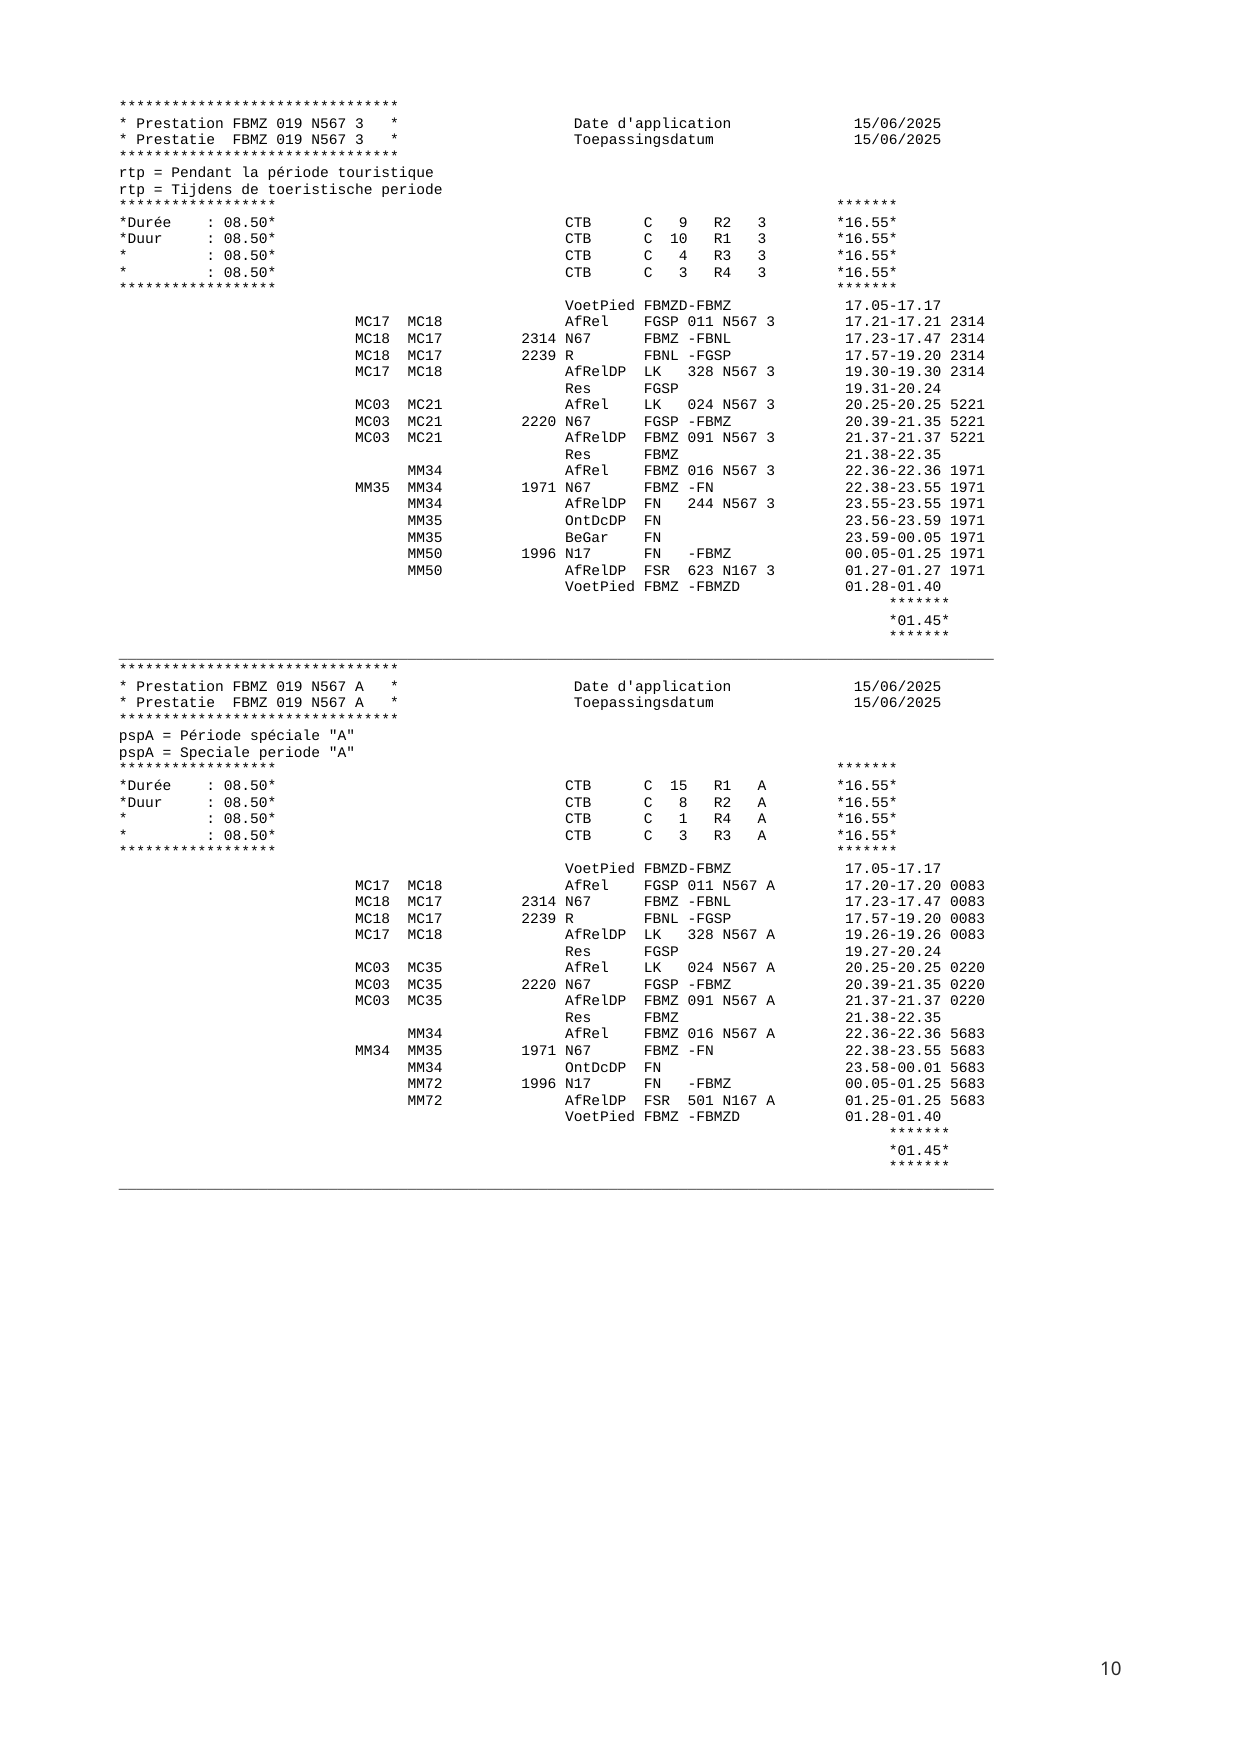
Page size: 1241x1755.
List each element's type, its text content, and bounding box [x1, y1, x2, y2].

text ******************************** * Prestation FBMZ 019 N567 A * Date d'application 15/06/2025 * Prestatie FBMZ 019 N567 A * Toepassingsdatum 15/06/2025 ******************************** pspA = Période spéciale "A" pspA = Speciale periode "A" ****************** ******* *Durée : 08.50* CTB C 15 R1 A *16.55* *Duur : 08.50* CTB C 8 R2 A *16.55* * : 08.50* CTB C 1 R4 A *16.55* * : 08.50* CTB C 3 R3 A *16.55* ****************** ******* VoetPied FBMZD-FBMZ 17.05-17.17 MC17 MC18 AfRel FGSP 011 N567 A 17.20-17.20 0083 MC18 MC17 2314 N67 FBMZ -FBNL 17.23-17.47 0083 MC18 MC17 2239 R FBNL -FGSP 17.57-19.20 0083 MC17 MC18 AfRelDP LK 328 N567 A 19.26-19.26 0083 Res FGSP 19.27-20.24 MC03 MC35 AfRel LK 024 N567 A 20.25-20.25 0220 MC03 MC35 2220 N67 FGSP -FBMZ 20.39-21.35 0220 MC03 MC35 AfRelDP FBMZ 091 N567 A 21.37-21.37 0220 Res FBMZ 21.38-22.35 MM34 AfRel FBMZ 016 N567 A 22.36-22.36 5683 MM34 MM35 1971 N67 FBMZ -FN 22.38-23.55 5683 MM34 OntDcDP FN 23.58-00.01 5683 MM72 1996 N17 FN -FBMZ 00.05-01.25 5683 MM72 AfRelDP FSR 501 N167 A 01.25-01.25 5683 VoetPied FBMZ -FBMZD 01.28-01.40 ******* *01.45* ******* ____________________________________________________________________________________________________ [119, 662, 1122, 1192]
text ******************************** * Prestation FBMZ 019 N567 3 * Date d'application 15/06/2025 * Prestatie FBMZ 019 N567 3 * Toepassingsdatum 15/06/2025 ******************************** rtp = Pendant la période touristique rtp = Tijdens de toeristische periode ****************** ******* *Durée : 08.50* CTB C 9 R2 3 *16.55* *Duur : 08.50* CTB C 10 R1 3 *16.55* * : 08.50* CTB C 4 R3 3 *16.55* * : 08.50* CTB C 3 R4 3 *16.55* ****************** ******* VoetPied FBMZD-FBMZ 17.05-17.17 MC17 MC18 AfRel FGSP 011 N567 3 17.21-17.21 2314 MC18 MC17 2314 N67 FBMZ -FBNL 17.23-17.47 2314 MC18 MC17 2239 R FBNL -FGSP 17.57-19.20 2314 MC17 MC18 AfRelDP LK 328 N567 3 19.30-19.30 2314 Res FGSP 19.31-20.24 MC03 MC21 AfRel LK 024 N567 3 20.25-20.25 5221 MC03 MC21 2220 N67 FGSP -FBMZ 20.39-21.35 5221 MC03 MC21 AfRelDP FBMZ 091 N567 3 21.37-21.37 5221 Res FBMZ 21.38-22.35 MM34 AfRel FBMZ 016 N567 3 22.36-22.36 1971 MM35 MM34 1971 N67 FBMZ -FN 22.38-23.55 1971 MM34 AfRelDP FN 244 N567 3 23.55-23.55 1971 MM35 OntDcDP FN 23.56-23.59 1971 MM35 BeGar FN 23.59-00.05 1971 MM50 1996 N17 FN -FBMZ 00.05-01.25 1971 MM50 AfRelDP FSR 623 N167 3 01.27-01.27 1971 VoetPied FBMZ -FBMZD 01.28-01.40 ******* *01.45* ******* ____________________________________________________________________________________________________ [119, 99, 1122, 662]
